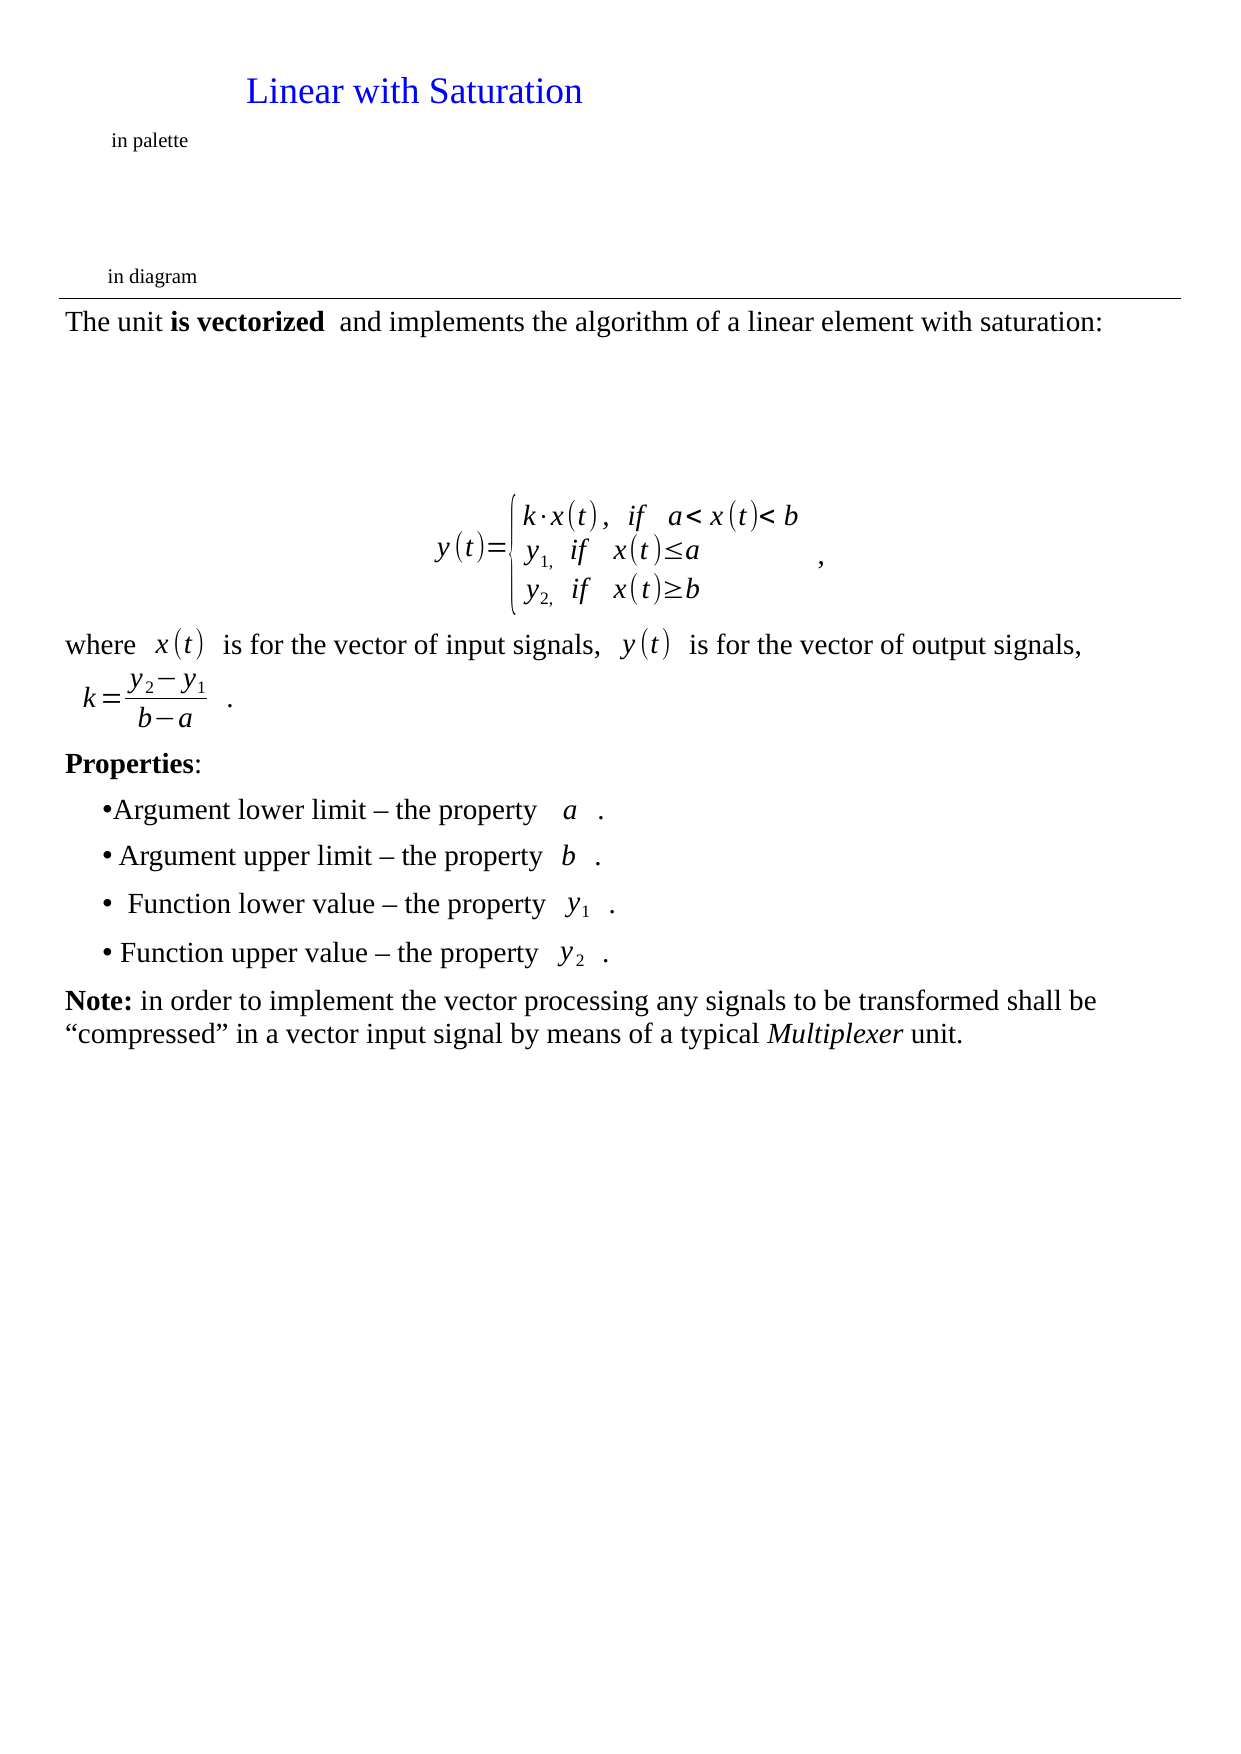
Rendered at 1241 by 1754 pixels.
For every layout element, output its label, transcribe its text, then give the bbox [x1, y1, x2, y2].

table_cell [59, 162, 240, 258]
table_header [59, 59, 240, 122]
table_cell The unit is vectorized and implements the algorithm of a linear element with saturation: , whereis for the vector of input signals,is for the vector of output signals, . Properties: Argument lower limit – the property . Argument upper limit – the property. Function lower value – the property. Function upper value – the property. Note: in order to implement the vector processing any signals to be transformed shall be “compressed” in a vector input signal by means of a typical Multiplexer unit. [59, 299, 1181, 1068]
table_cell in diagram [59, 258, 240, 298]
table_cell [240, 162, 1181, 258]
table_cell [240, 258, 1181, 298]
table_cell [240, 122, 1181, 162]
table_header Linear with Saturation [240, 59, 1181, 122]
table_cell in palette [59, 122, 240, 162]
